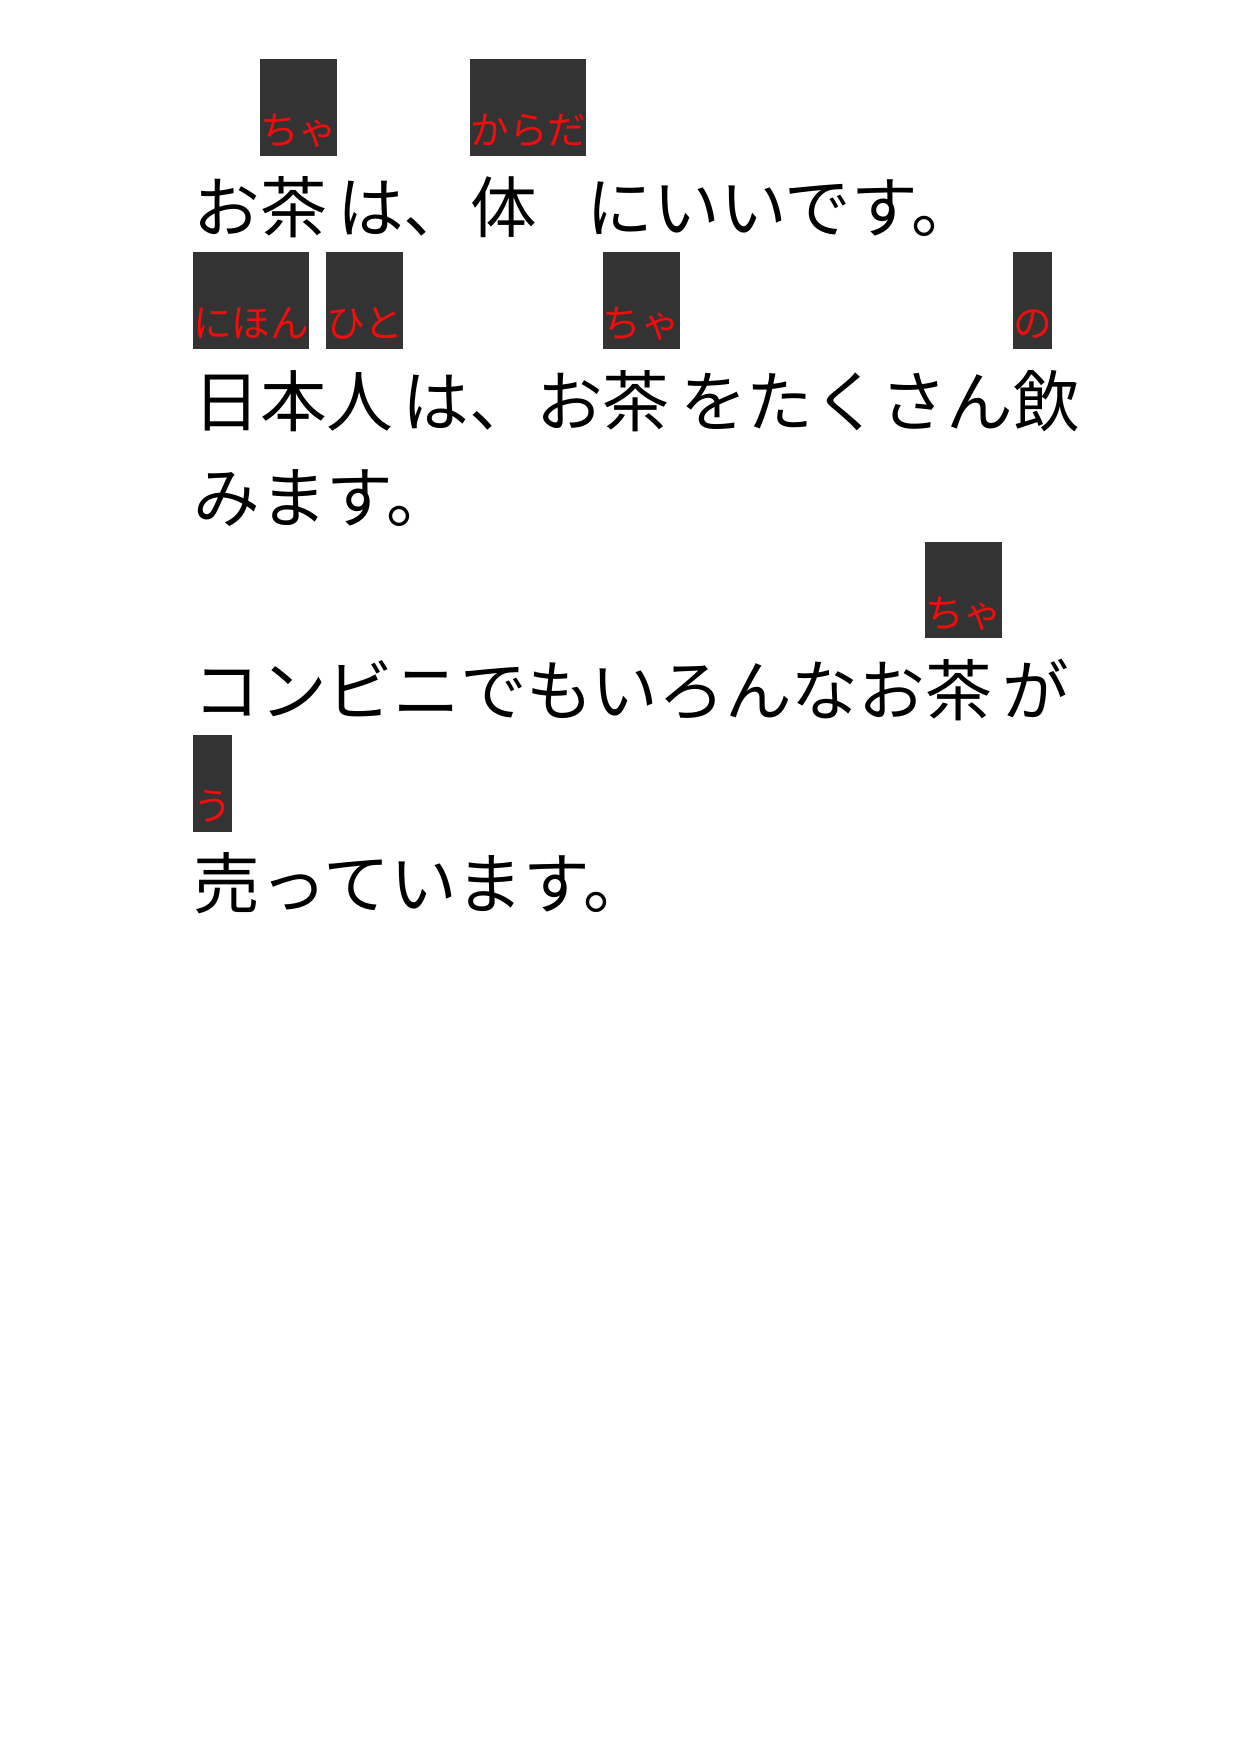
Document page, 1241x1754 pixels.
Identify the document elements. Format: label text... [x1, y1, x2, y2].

text お茶ちゃは、体からだにいいです。 [193, 59, 1106, 252]
text コンビニでもいろんなお茶ちゃが売うっています。 [193, 542, 1106, 928]
text 日本にほん人ひとは、お茶ちゃをたくさん飲のみます。 [193, 252, 1106, 542]
